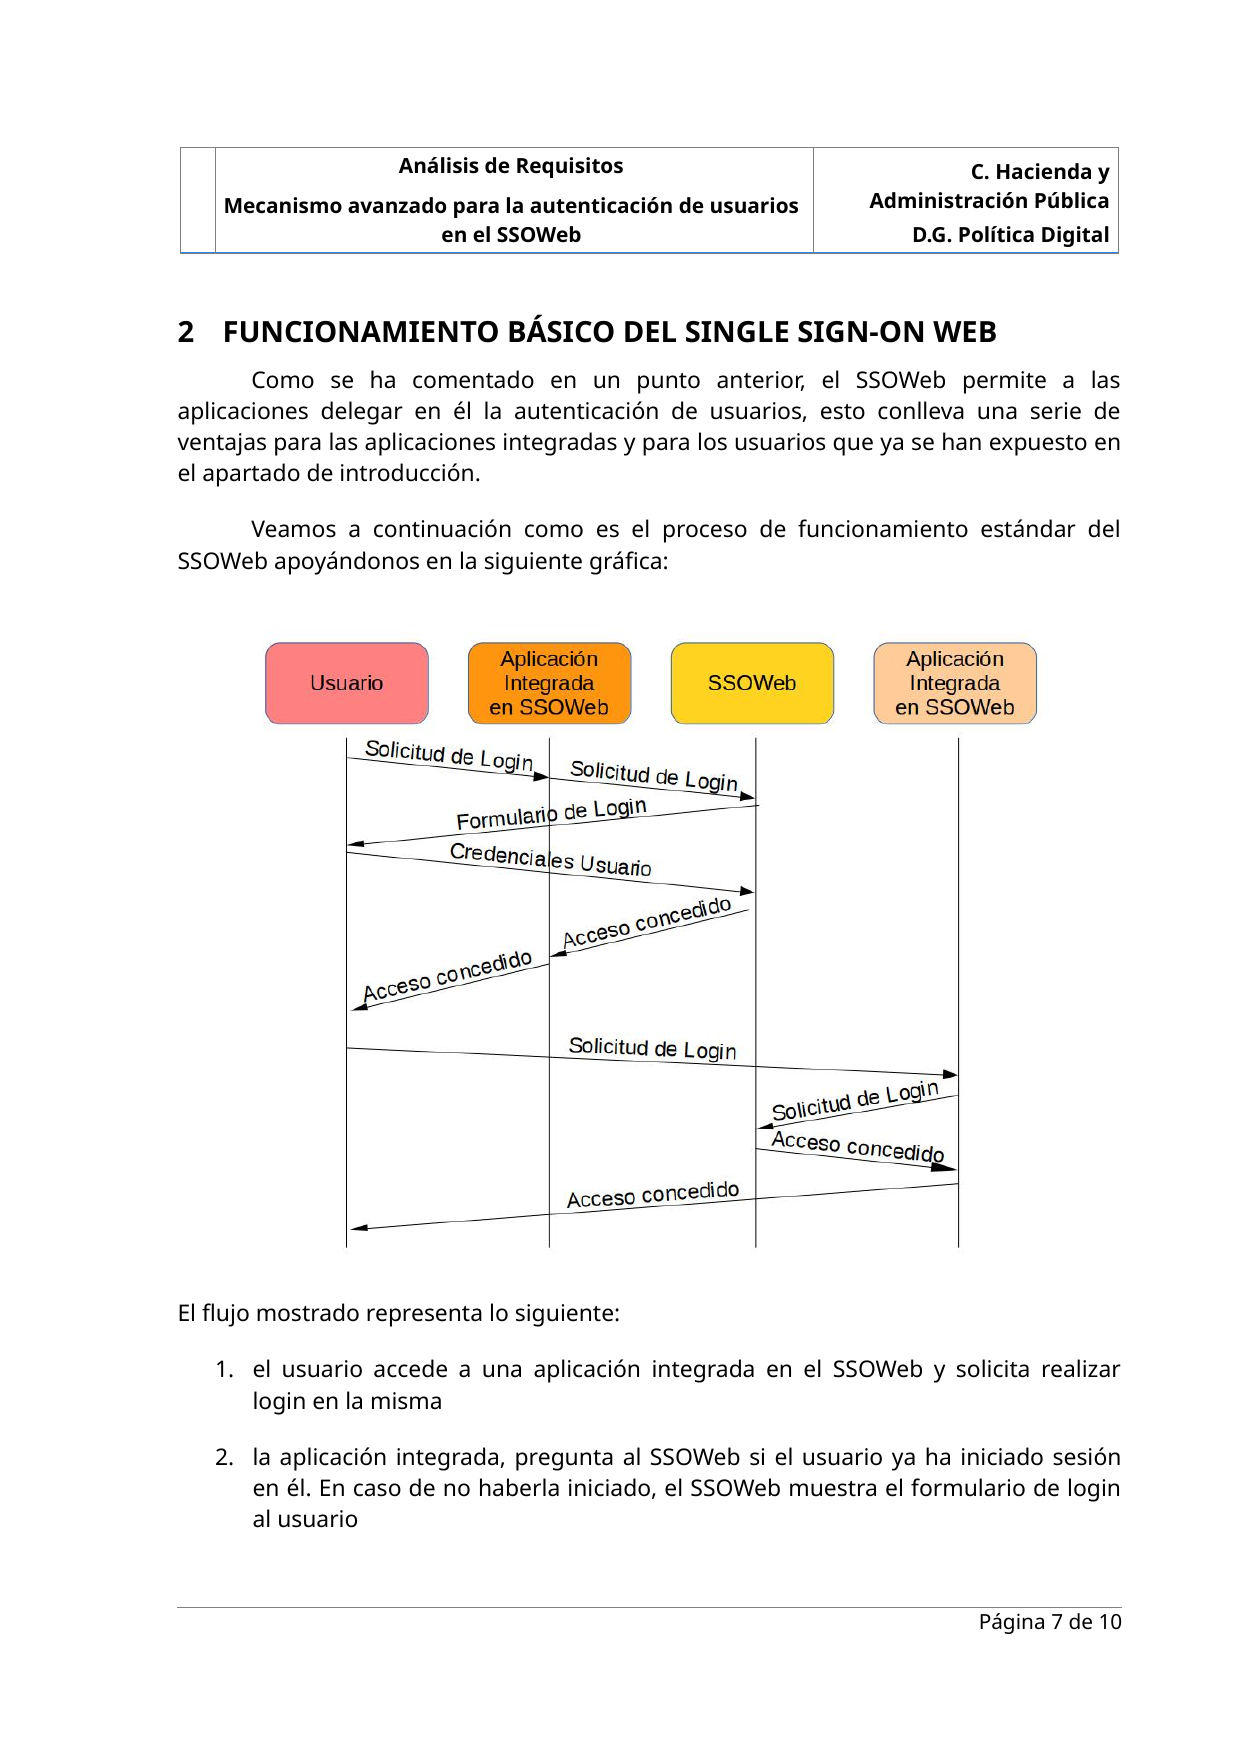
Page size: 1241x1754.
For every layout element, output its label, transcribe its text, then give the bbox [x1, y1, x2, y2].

list el usuario accede a una aplicación integrada en el SSOWeb y solicita realizar login en la misma [215, 1353, 1122, 1416]
text Veamos a continuación como es el proceso de funcionamiento estándar del SSOWeb apoyándonos en la siguiente gráfica: [177, 513, 1122, 576]
subtitle FUNCIONAMIENTO BÁSICO DEL SINGLE SIGN-ON WEB [177, 311, 1122, 351]
text El flujo mostrado representa lo siguiente: [177, 1298, 1122, 1328]
text Como se ha comentado en un punto anterior, el SSOWeb permite a las aplicaciones delegar en él la autenticación de usuarios, esto conlleva una serie de ventajas para las aplicaciones integradas y para los usuarios que ya se han expuesto en el apartado de introducción. [177, 363, 1122, 488]
list la aplicación integrada, pregunta al SSOWeb si el usuario ya ha iniciado sesión en él. En caso de no haberla iniciado, el SSOWeb muestra el formulario de login al usuario [215, 1441, 1122, 1534]
picture [177, 588, 1123, 1298]
